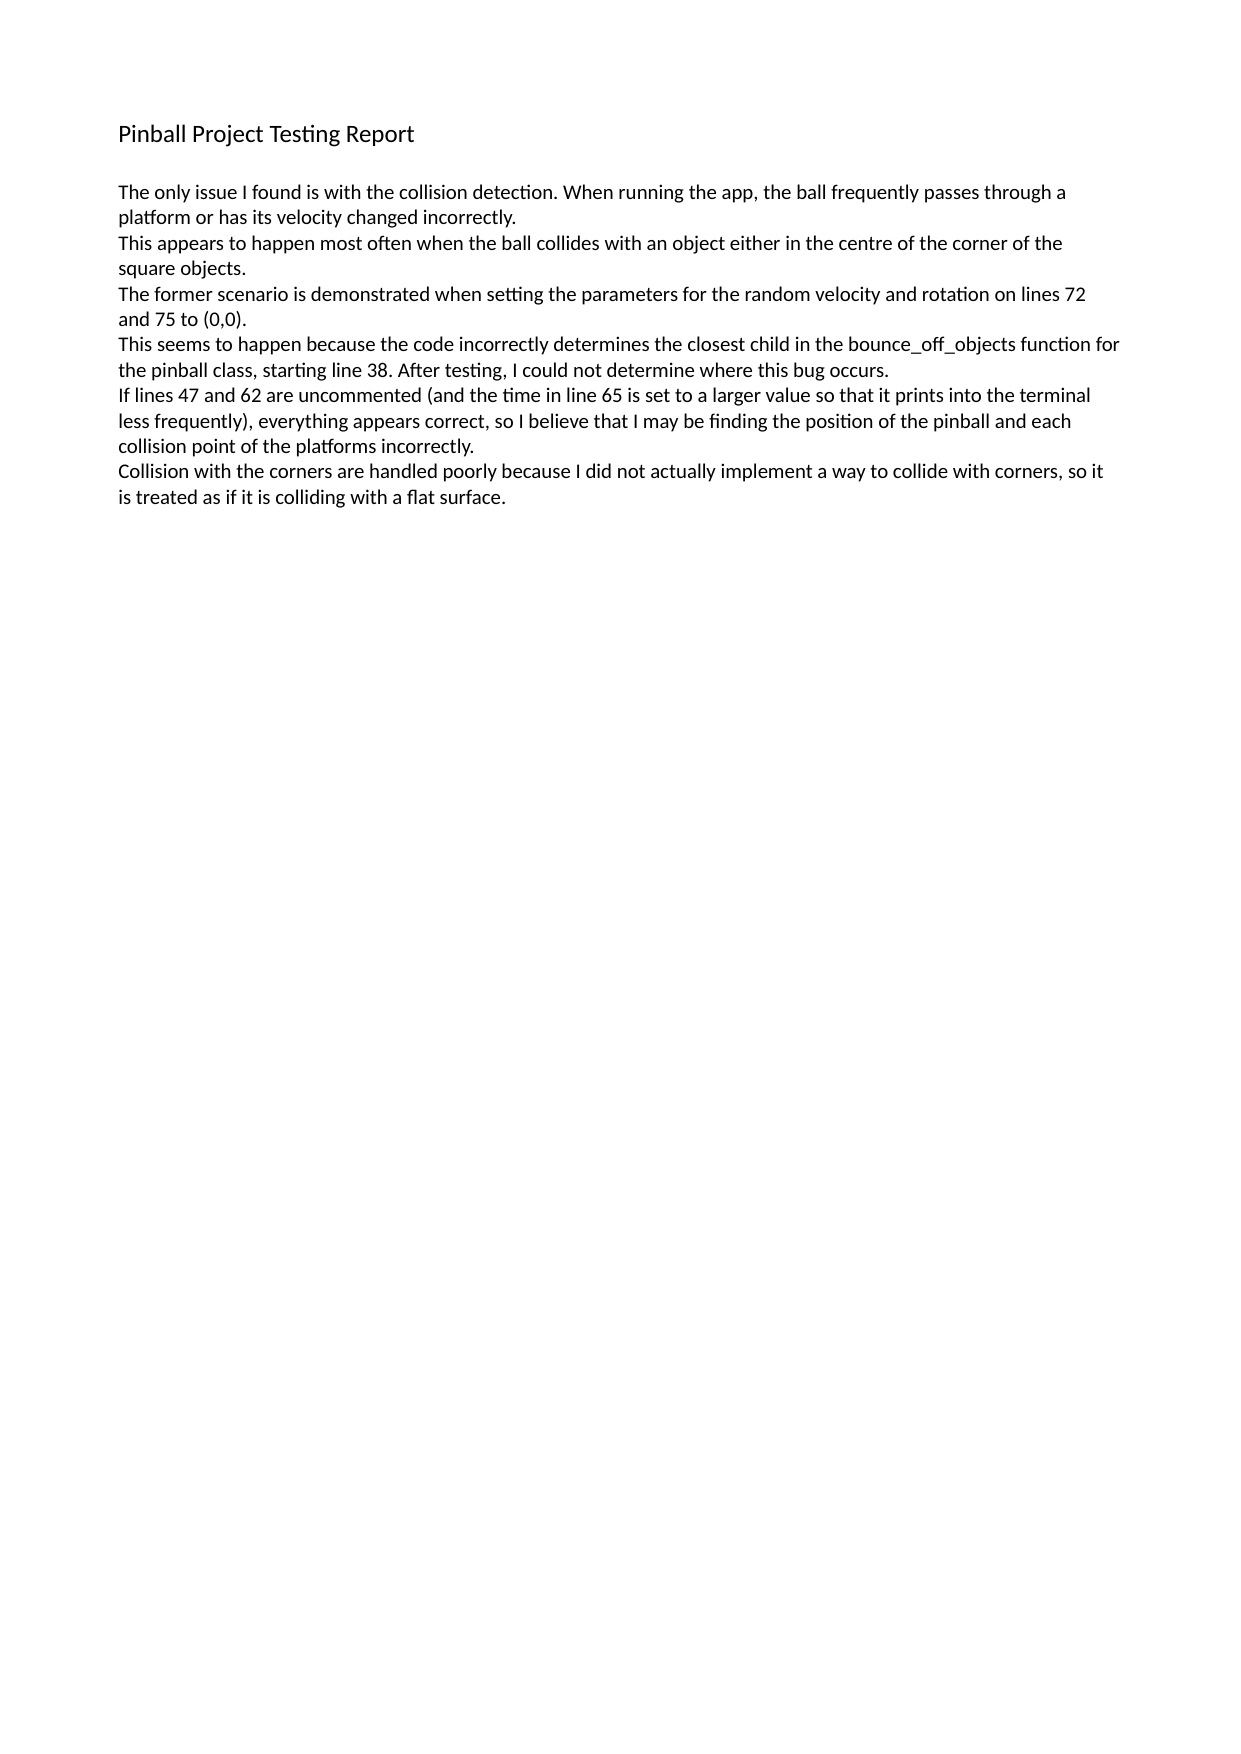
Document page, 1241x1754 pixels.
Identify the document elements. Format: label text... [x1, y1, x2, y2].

text Collision with the corners are handled poorly because I did not actually implement a way to collide with corners, so it is treated as if it is colliding with a flat surface. [118, 459, 1122, 509]
text If lines 47 and 62 are uncommented (and the time in line 65 is set to a larger value so that it prints into the terminal less frequently), everything appears correct, so I believe that I may be finding the position of the pinball and each collision point of the platforms incorrectly. [118, 382, 1122, 459]
text This seems to happen because the code incorrectly determines the closest child in the bounce_off_objects function for the pinball class, starting line 38. After testing, I could not determine where this bug occurs. [118, 332, 1122, 382]
text The only issue I found is with the collision detection. When running the app, the ball frequently passes through a platform or has its velocity changed incorrectly. [118, 179, 1122, 230]
text This appears to happen most often when the ball collides with an object either in the centre of the corner of the square objects. [118, 230, 1122, 281]
text Pinball Project Testing Report [118, 118, 1122, 149]
text The former scenario is demonstrated when setting the parameters for the random velocity and rotation on lines 72 and 75 to (0,0). [118, 281, 1122, 332]
